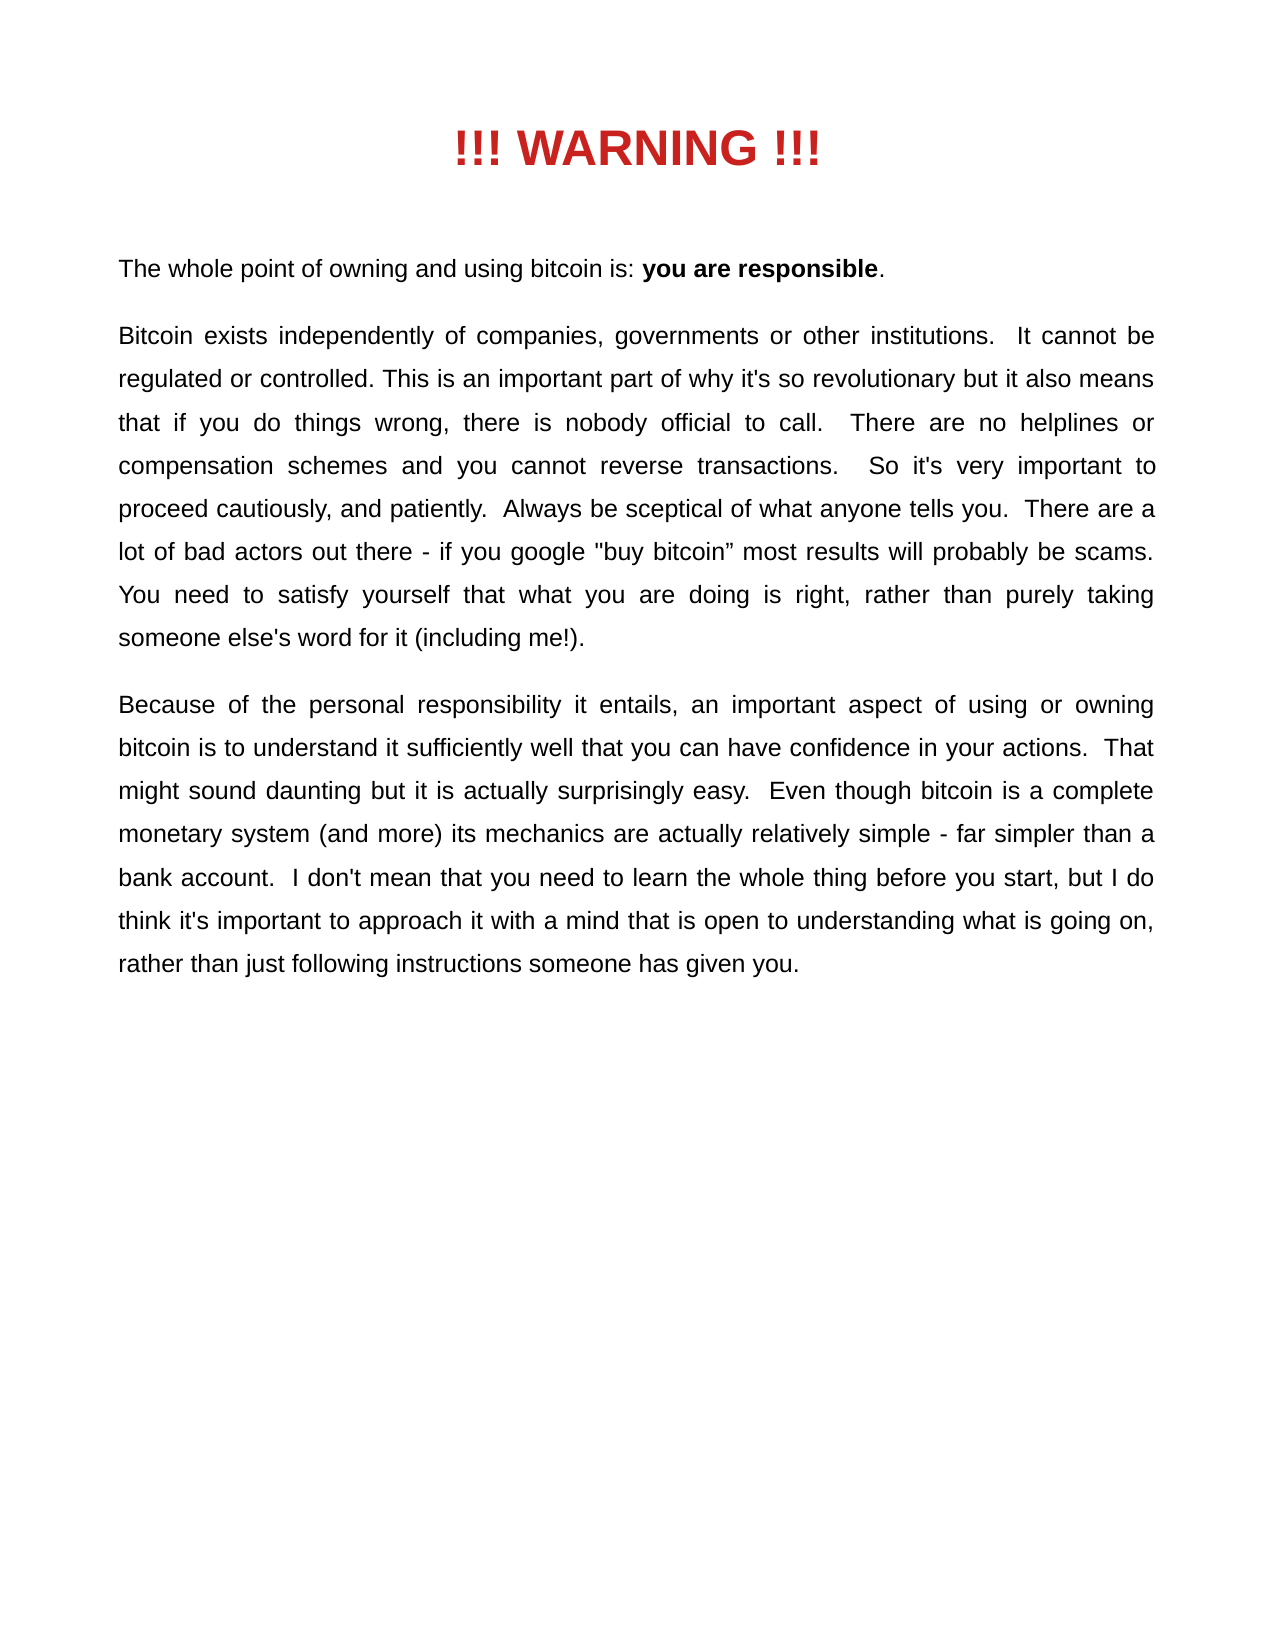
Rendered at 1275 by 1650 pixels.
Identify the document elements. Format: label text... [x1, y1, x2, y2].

text Because of the personal responsibility it entails, an important aspect of using or owning bitcoin is to understand it sufficiently well that you can have confidence in your actions. That might sound daunting but it is actually surprisingly easy. Even though bitcoin is a complete monetary system (and more) its mechanics are actually relatively simple - far simpler than a bank account. I don't mean that you need to learn the whole thing before you start, but I do think it's important to approach it with a mind that is open to understanding what is going on, rather than just following instructions someone has given you. [118, 690, 1157, 977]
text !!! WARNING !!! [118, 118, 1157, 176]
text The whole point of owning and using bitcoin is: you are responsible. [118, 254, 1157, 283]
text Bitcoin exists independently of companies, governments or other institutions. It cannot be regulated or controlled. This is an important part of why it's so revolutionary but it also means that if you do things wrong, there is nobody official to call. There are no helplines or compensation schemes and you cannot reverse transactions. So it's very important to proceed cautiously, and patiently. Always be sceptical of what anyone tells you. There are a lot of bad actors out there - if you google "buy bitcoin” most results will probably be scams. You need to satisfy yourself that what you are doing is right, rather than purely taking someone else's word for it (including me!). [118, 321, 1157, 652]
